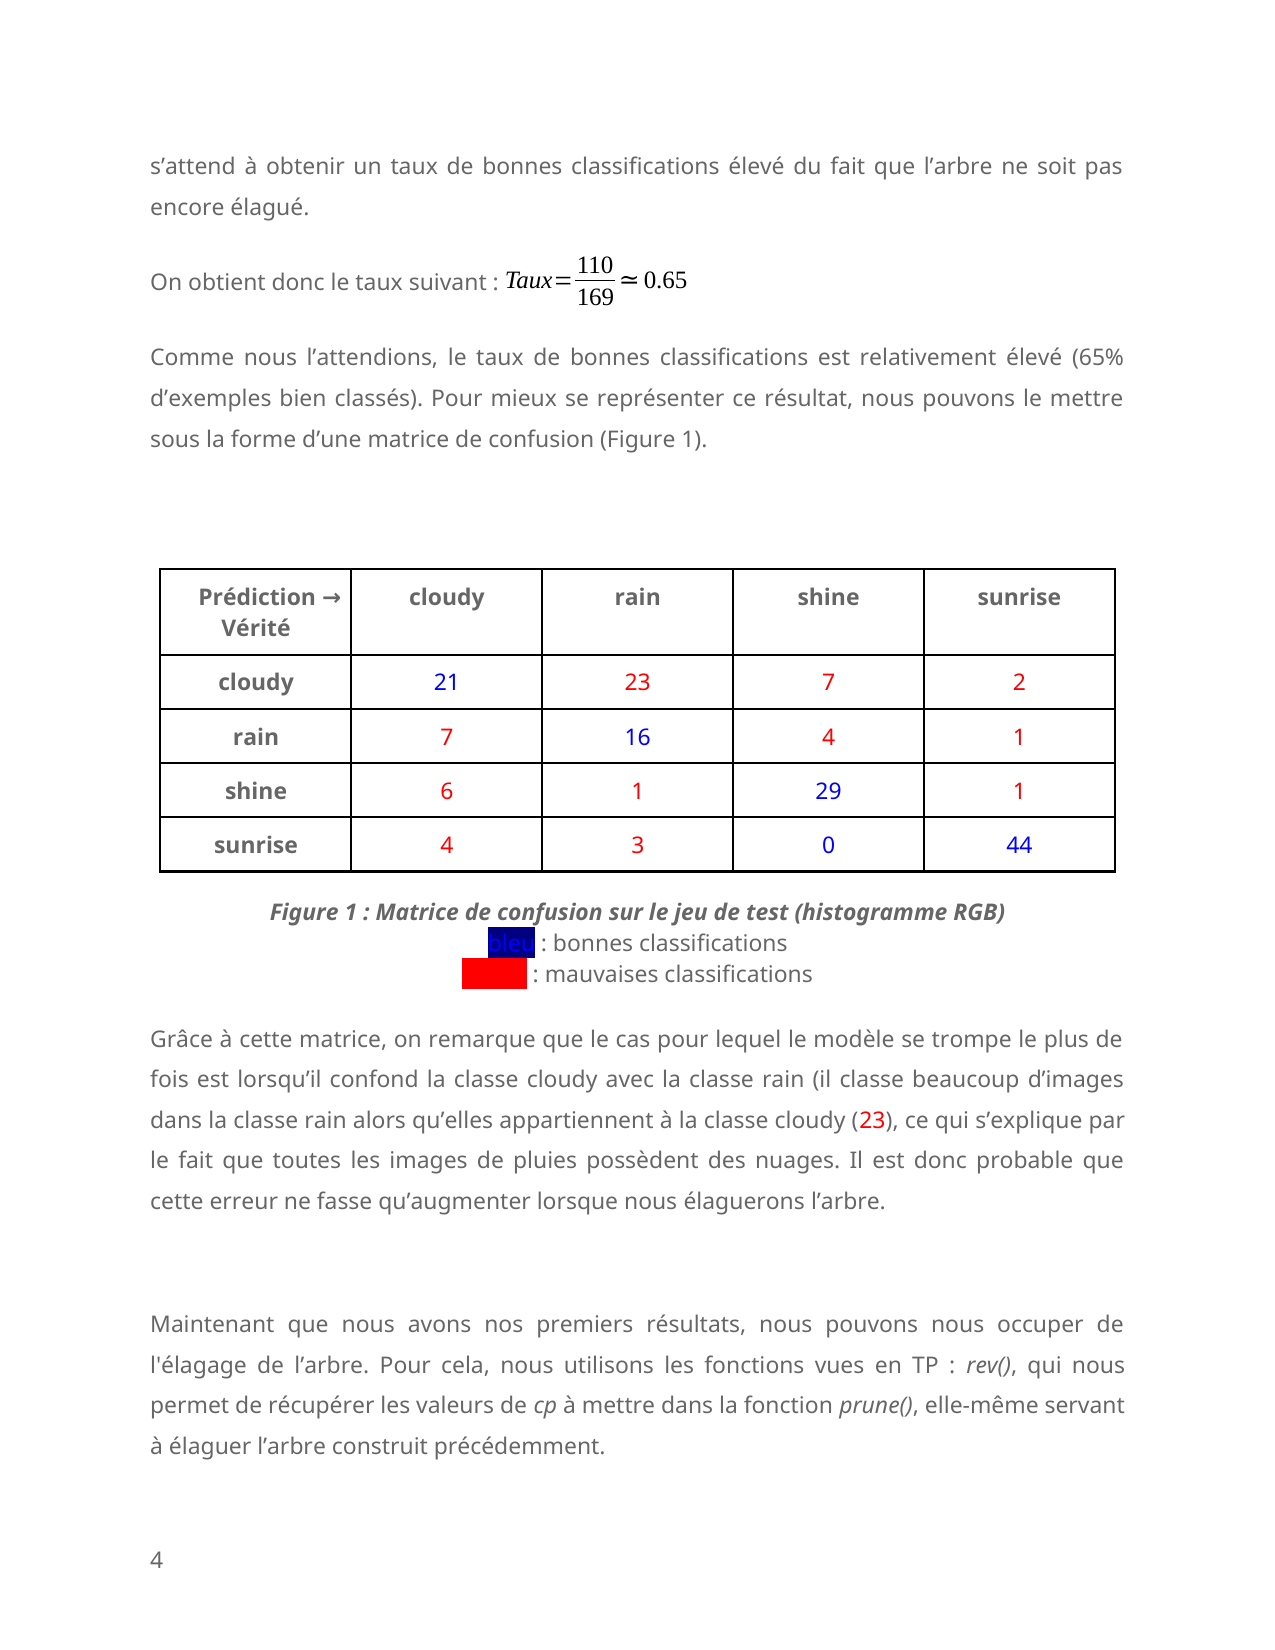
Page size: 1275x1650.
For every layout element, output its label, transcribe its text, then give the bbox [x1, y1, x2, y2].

table_cell sunrise [161, 818, 350, 870]
text s’attend à obtenir un taux de bonnes classifications élevé du fait que l’arbre ne soit pas encore élagué. [150, 150, 1125, 222]
table_cell 44 [925, 818, 1114, 870]
table_header shine [734, 570, 923, 654]
text Comme nous l’attendions, le taux de bonnes classifications est relativement élevé (65% d’exemples bien classés). Pour mieux se représenter ce résultat, nous pouvons le mettre sous la forme d’une matrice de confusion (Figure 1). [150, 341, 1125, 454]
table_header cloudy [352, 570, 541, 654]
table_cell Figure 1 : Matrice de confusion sur le jeu de test (histogramme RGB) bleu : bonnes classifications rouge : mauvaises classifications [151, 885, 1124, 1000]
table_cell 23 [543, 656, 732, 708]
table_cell 29 [734, 764, 923, 816]
table_cell 4 [352, 818, 541, 870]
table_cell 0 [734, 818, 923, 870]
table_cell 1 [925, 710, 1114, 762]
table_header [151, 527, 1124, 883]
table_cell 2 [925, 656, 1114, 708]
table_cell shine [161, 764, 350, 816]
table_cell rain [161, 710, 350, 762]
table_cell cloudy [161, 656, 350, 708]
table_header rain [543, 570, 732, 654]
table_cell 7 [734, 656, 923, 708]
table_cell 6 [352, 764, 541, 816]
table_cell 3 [543, 818, 732, 870]
text Maintenant que nous avons nos premiers résultats, nous pouvons nous occuper de l'élagage de l’arbre. Pour cela, nous utilisons les fonctions vues en TP : rev(), qui nous permet de récupérer les valeurs de cp à mettre dans la fonction prune(), elle-même servant à élaguer l’arbre construit précédemment. [150, 1308, 1125, 1461]
table_cell 16 [543, 710, 732, 762]
table_header Prédiction → Vérité [161, 570, 350, 654]
table_cell 1 [925, 764, 1114, 816]
table_header sunrise [925, 570, 1114, 654]
table_cell 21 [352, 656, 541, 708]
table_cell 7 [352, 710, 541, 762]
table_cell 1 [543, 764, 732, 816]
text On obtient donc le taux suivant : [150, 252, 1125, 311]
table_cell 4 [734, 710, 923, 762]
text Grâce à cette matrice, on remarque que le cas pour lequel le modèle se trompe le plus de fois est lorsqu’il confond la classe cloudy avec la classe rain (il classe beaucoup d’images dans la classe rain alors qu’elles appartiennent à la classe cloudy (23), ce qui s’explique par le fait que toutes les images de pluies possèdent des nuages. Il est donc probable que cette erreur ne fasse qu’augmenter lorsque nous élaguerons l’arbre. [150, 1023, 1125, 1216]
